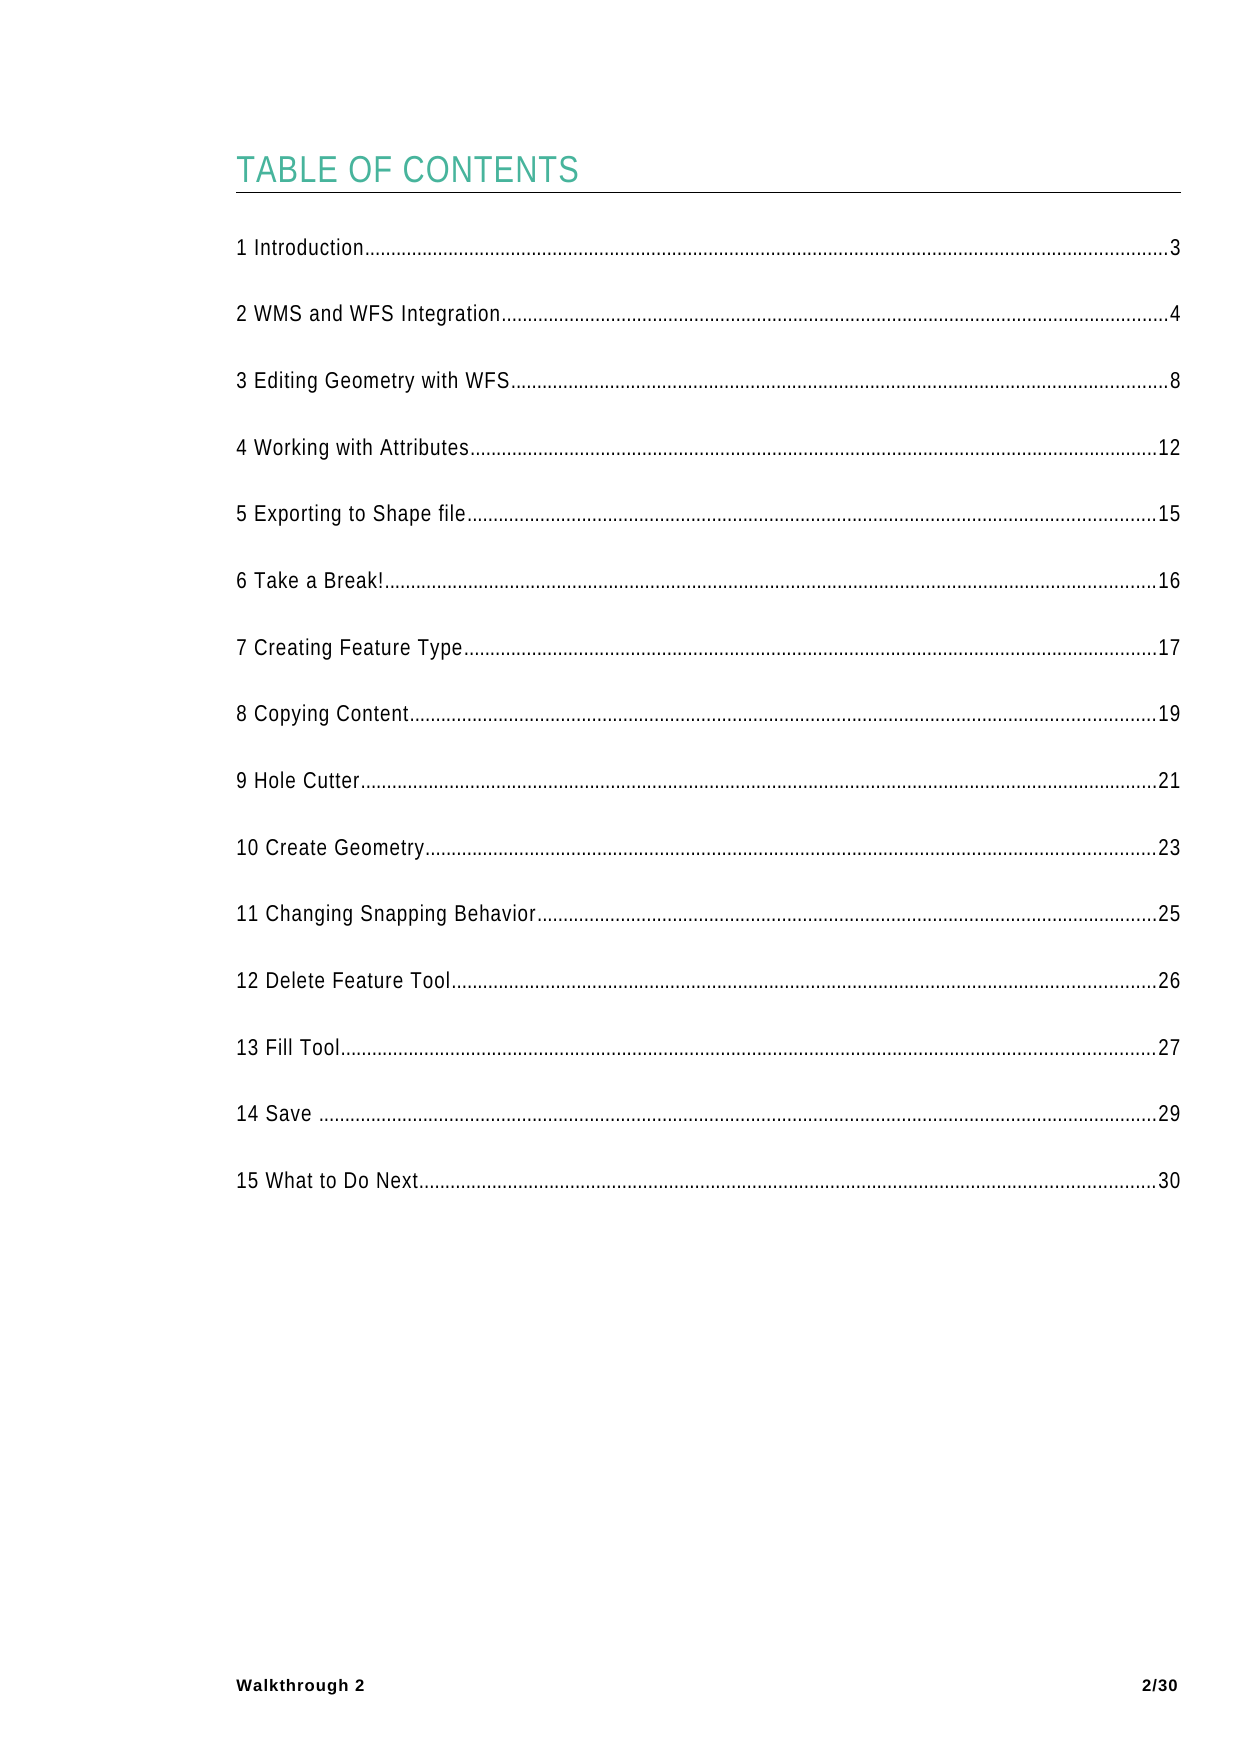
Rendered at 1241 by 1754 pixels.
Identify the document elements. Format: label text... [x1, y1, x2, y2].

text 13 Fill Tool 27 [236, 1023, 1181, 1060]
text 14 Save 29 [236, 1089, 1181, 1127]
text 6 Take a Break! 16 [236, 556, 1181, 593]
text 12 Delete Feature Tool 26 [236, 956, 1181, 993]
title Table of Contents [236, 147, 1181, 192]
text 15 What to Do Next 30 [236, 1156, 1181, 1193]
text 2 WMS and WFS Integration 4 [236, 289, 1181, 327]
text 11 Changing Snapping Behavior 25 [236, 889, 1181, 927]
text 9 Hole Cutter 21 [236, 756, 1181, 793]
text 10 Create Geometry 23 [236, 823, 1181, 860]
text 4 Working with Attributes 12 [236, 423, 1181, 460]
text 5 Exporting to Shape file 15 [236, 489, 1181, 527]
text 8 Copying Content 19 [236, 689, 1181, 727]
text 1 Introduction 3 [236, 223, 1181, 260]
text 7 Creating Feature Type 17 [236, 623, 1181, 660]
text 3 Editing Geometry with WFS 8 [236, 356, 1181, 393]
